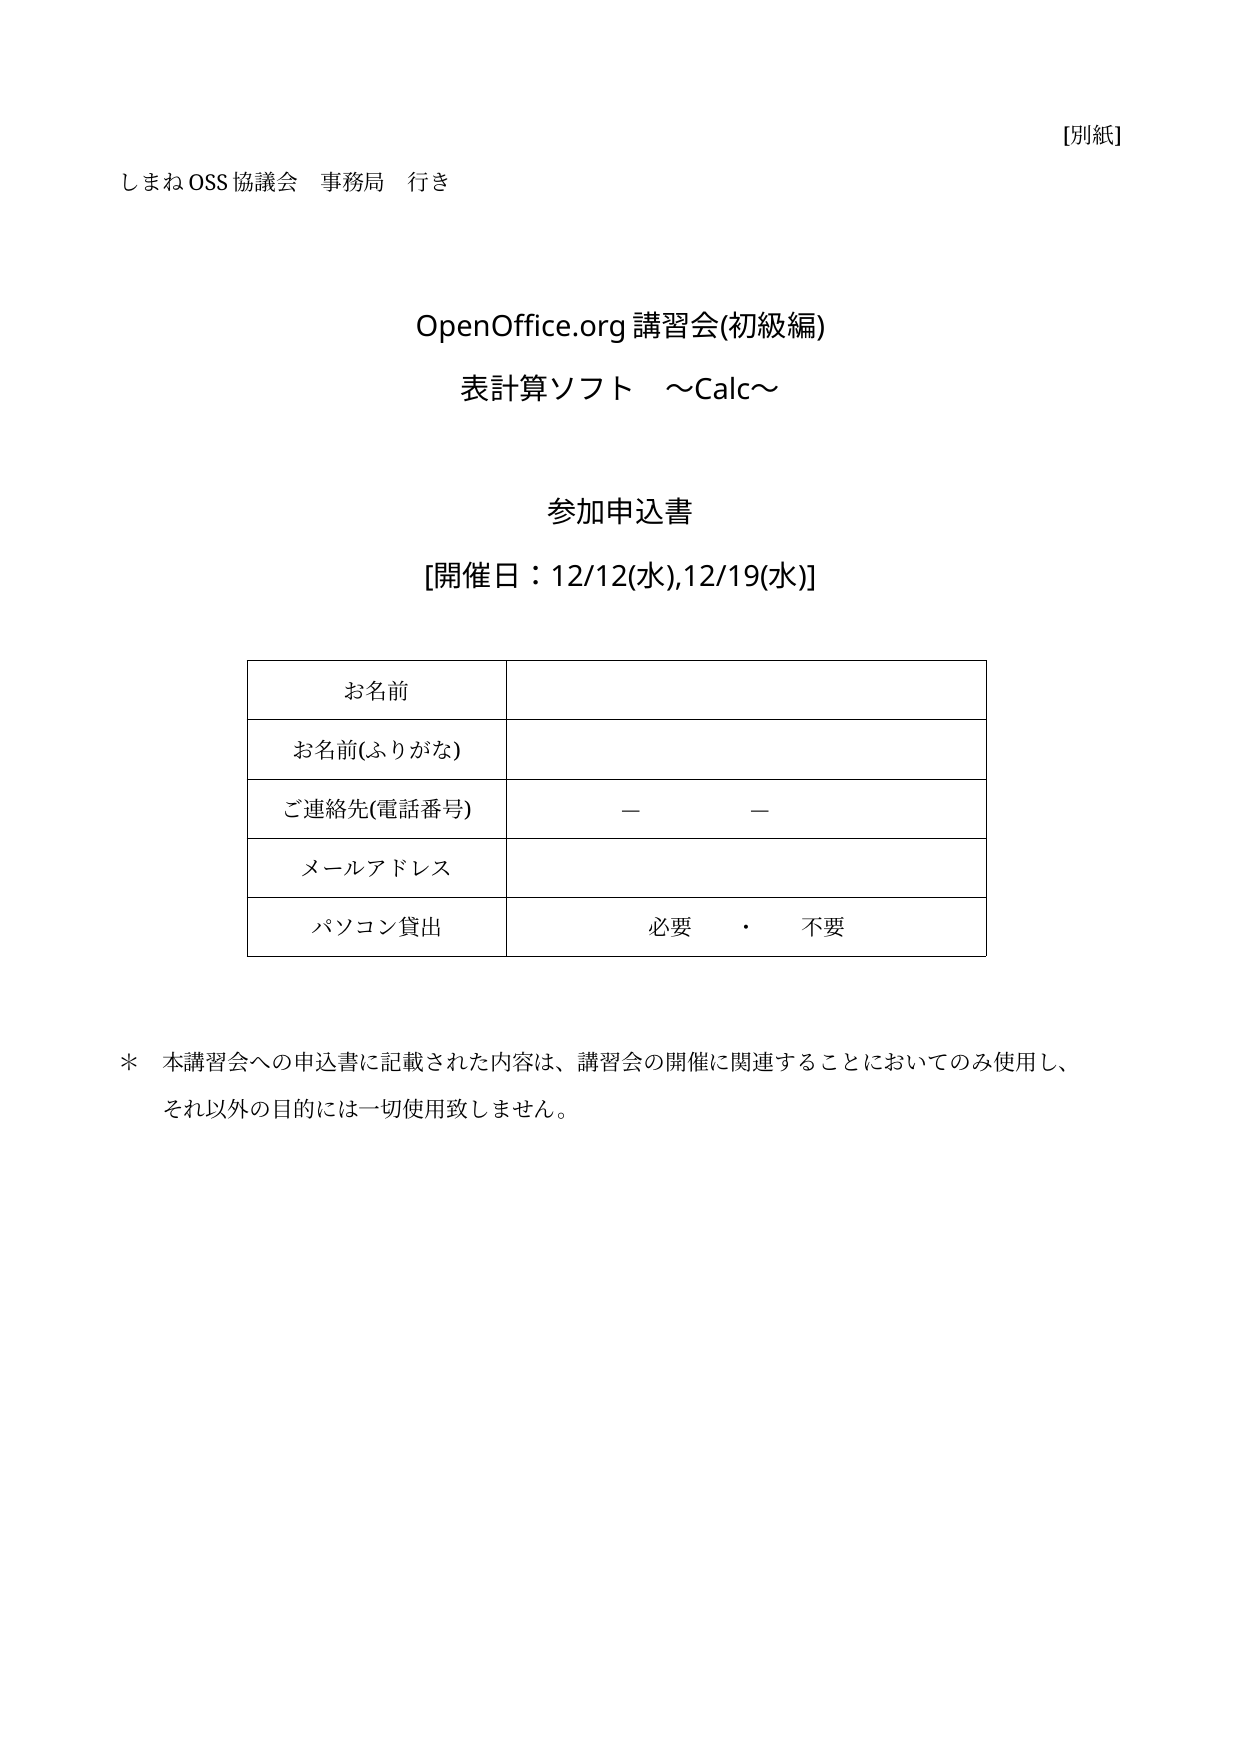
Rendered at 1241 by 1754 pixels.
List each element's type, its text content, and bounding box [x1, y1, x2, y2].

text 参加申込書 [118, 489, 1122, 531]
table_header お名前 [248, 661, 506, 719]
table_cell パソコン貸出 [248, 898, 506, 956]
table_cell お名前(ふりがな) [248, 720, 506, 778]
table_cell [507, 839, 986, 897]
table_header [507, 661, 986, 719]
text しまねOSS協議会 事務局 行き [118, 165, 1122, 197]
text [別紙] [118, 118, 1122, 150]
text 表計算ソフト 〜Calc〜 [118, 366, 1122, 408]
text OpenOffice.org講習会(初級編) [118, 302, 1122, 344]
table_cell ご連絡先(電話番号) [248, 780, 506, 837]
text ＊ 本講習会への申込書に記載された内容は、講習会の開催に関連することにおいてのみ使用し、 [118, 1045, 1122, 1077]
table_cell メールアドレス [248, 839, 506, 897]
table_cell 必要 ・ 不要 [507, 898, 986, 956]
table_cell [507, 720, 986, 778]
text それ以外の目的には一切使用致しません。 [118, 1092, 1122, 1124]
table_cell — — [507, 780, 986, 837]
text [開催日：12/12(水),12/19(水)] [118, 552, 1122, 594]
